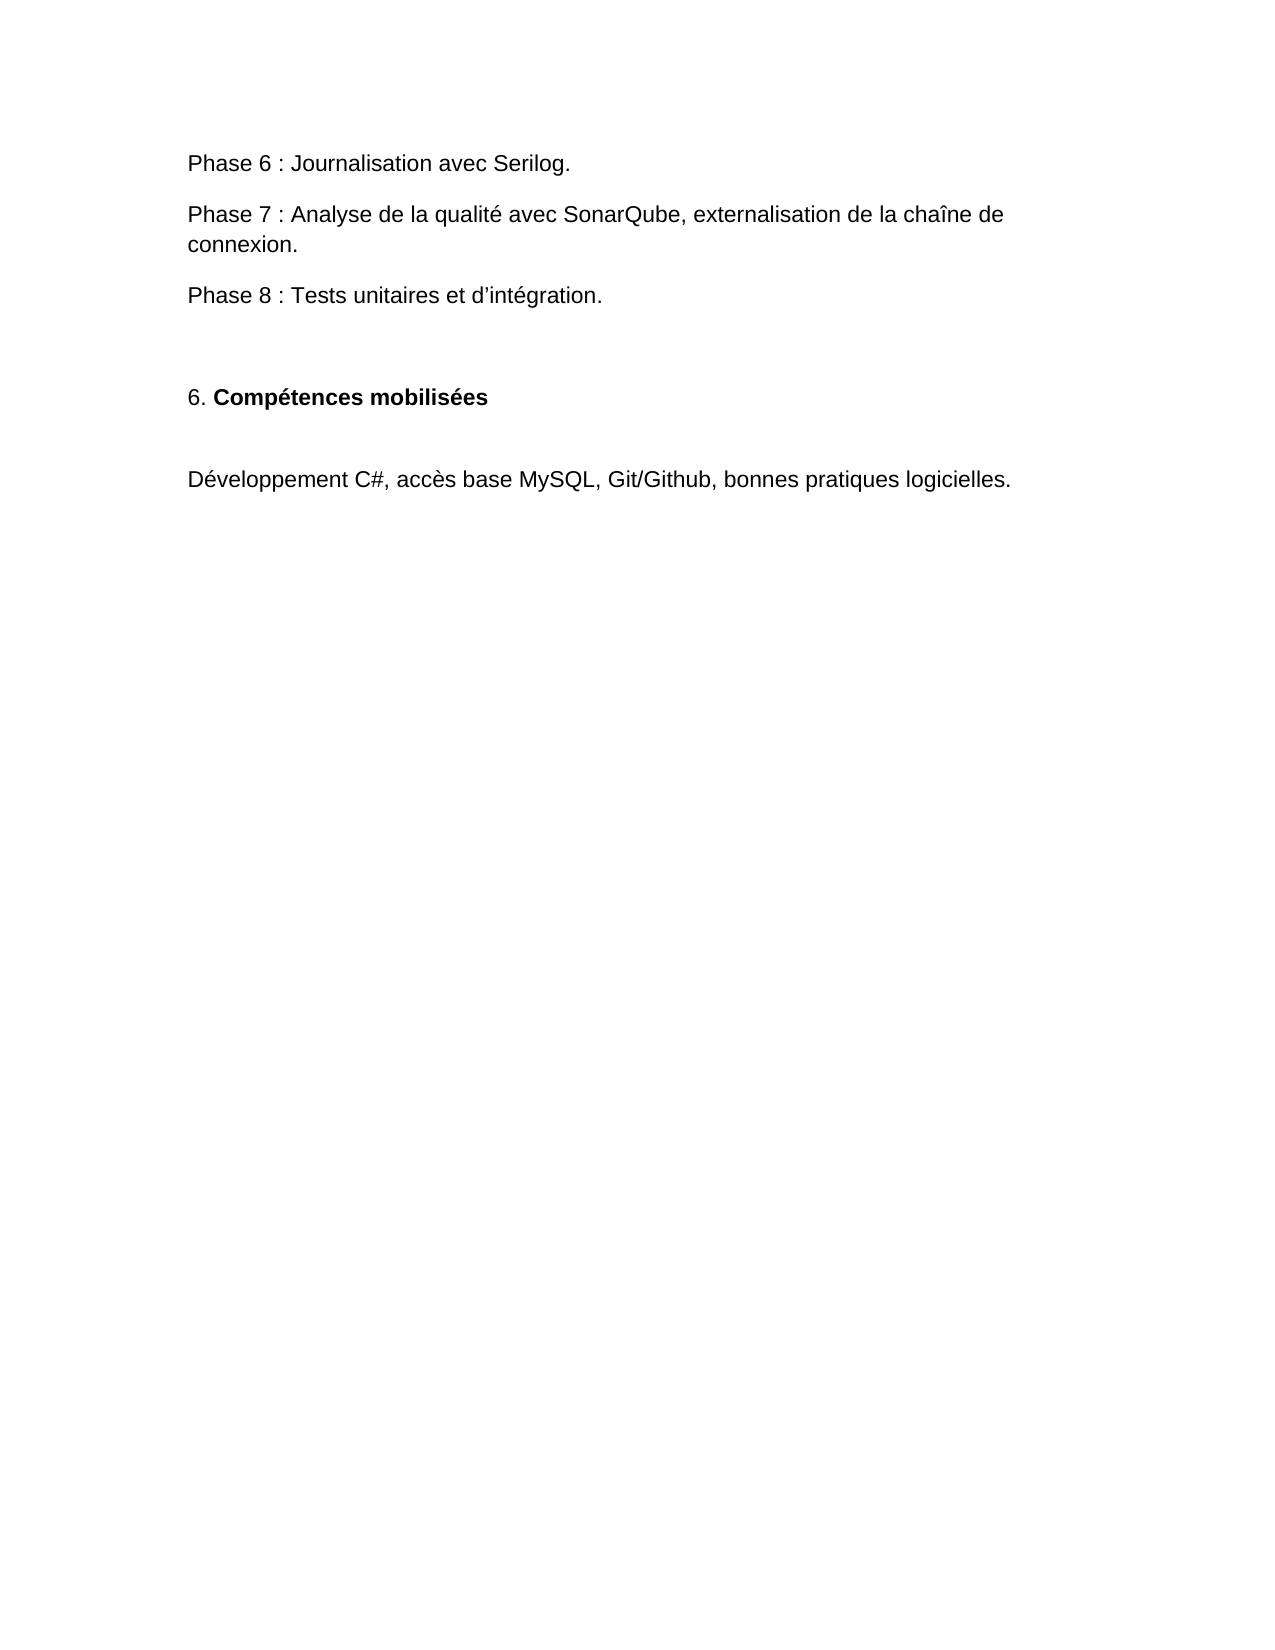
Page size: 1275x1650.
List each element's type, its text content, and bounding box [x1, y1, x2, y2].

text Phase 7 : Analyse de la qualité avec SonarQube, externalisation de la chaîne de connexion. [187, 201, 1087, 258]
text Phase 8 : Tests unitaires et d’intégration. [187, 282, 1087, 309]
subtitle 6. Compétences mobilisées [187, 384, 1087, 411]
text Développement C#, accès base MySQL, Git/Github, bonnes pratiques logicielles. [187, 466, 1087, 492]
text Phase 6 : Journalisation avec Serilog. [187, 150, 1087, 176]
